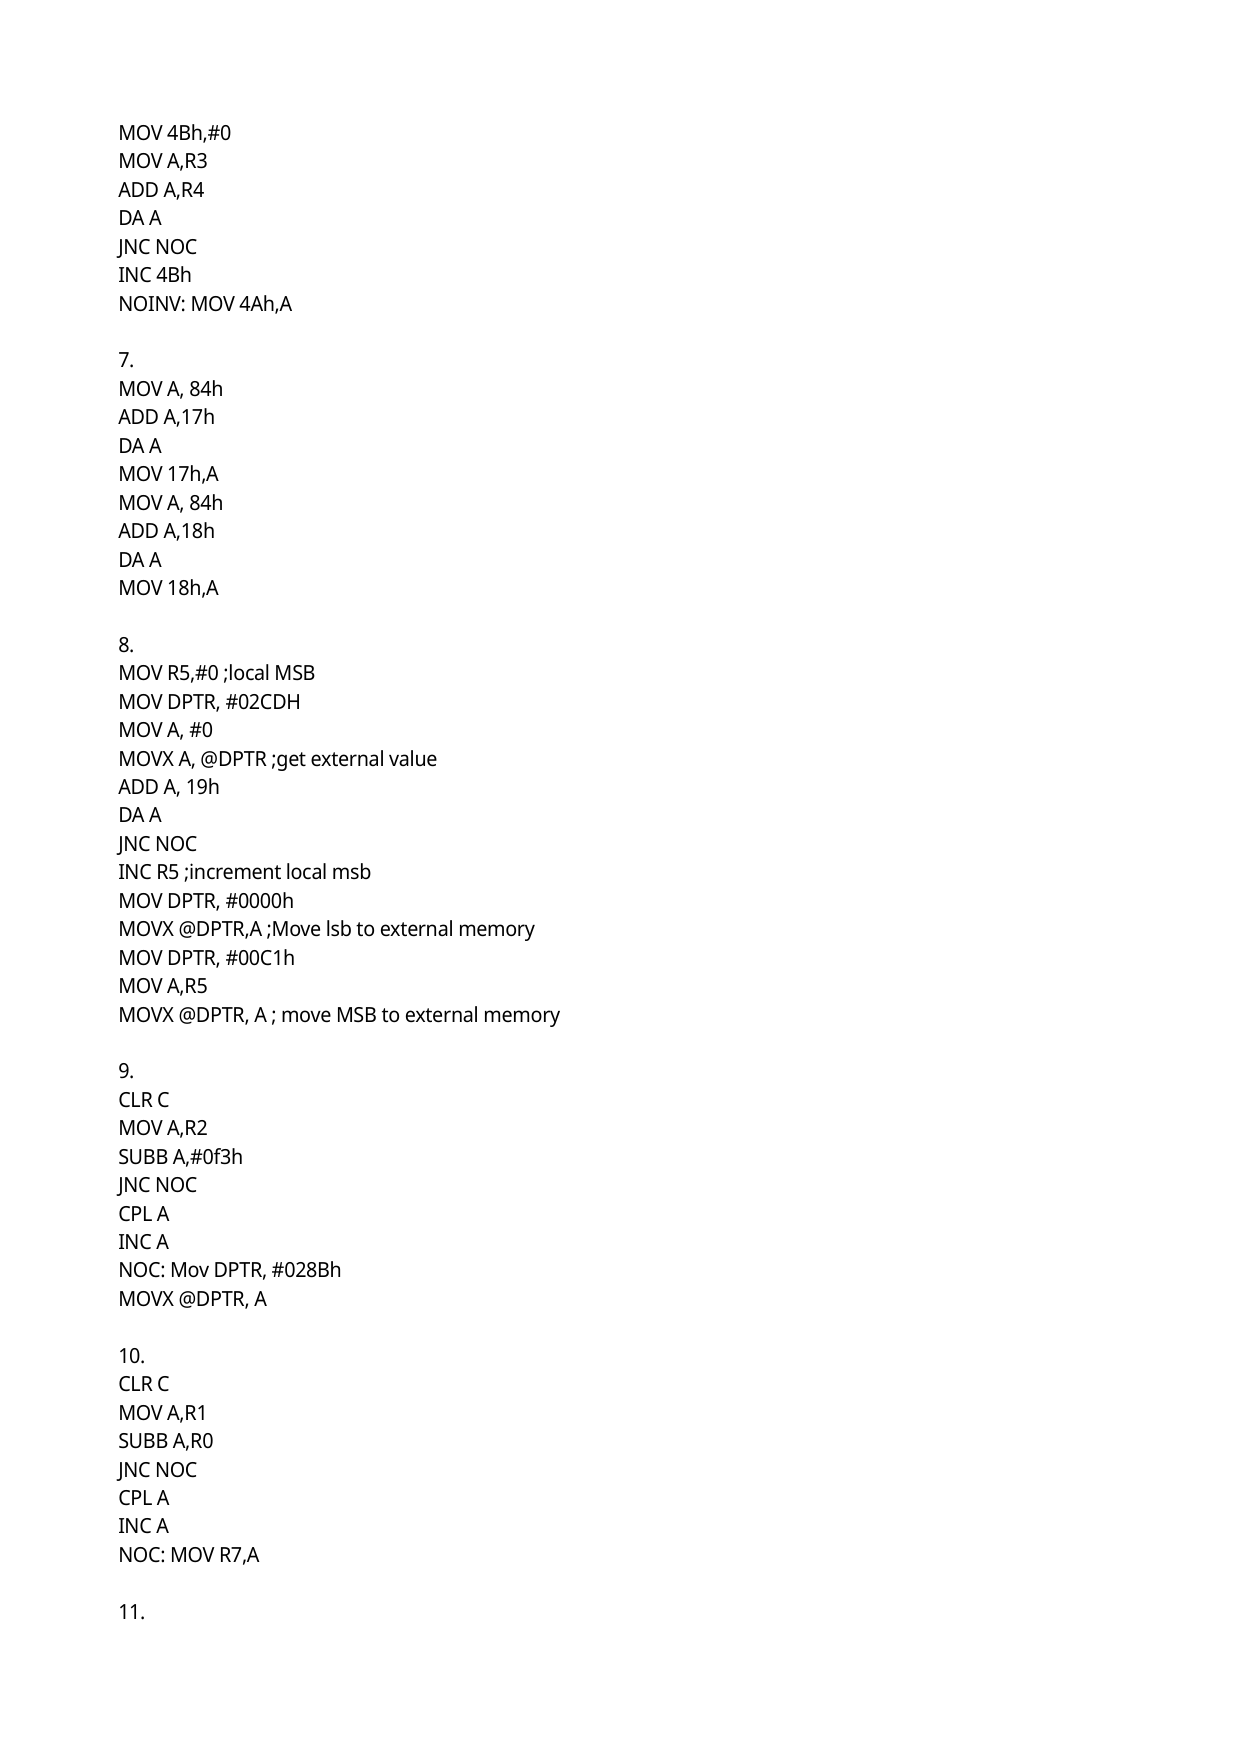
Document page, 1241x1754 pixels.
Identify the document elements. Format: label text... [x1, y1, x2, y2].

text MOVX @DPTR, A ; move MSB to external memory [118, 1000, 1122, 1028]
text MOV R5,#0 ;local MSB [118, 658, 1122, 687]
text MOV DPTR, #02CDH [118, 687, 1122, 715]
text JNC NOC [118, 829, 1122, 857]
text 8. [118, 630, 1122, 658]
text JNC NOC [118, 1455, 1122, 1483]
text DA A [118, 431, 1122, 459]
text DA A [118, 801, 1122, 829]
text DA A [118, 203, 1122, 232]
text ADD A,17h [118, 402, 1122, 431]
text ADD A,R4 [118, 175, 1122, 203]
text MOV DPTR, #00C1h [118, 943, 1122, 971]
text 7. [118, 346, 1122, 374]
text INC 4Bh [118, 260, 1122, 289]
text 9. [118, 1057, 1122, 1085]
text SUBB A,#0f3h [118, 1142, 1122, 1170]
text JNC NOC [118, 1170, 1122, 1199]
text ADD A, 19h [118, 772, 1122, 801]
text MOV 17h,A [118, 459, 1122, 488]
text MOV A, #0 [118, 715, 1122, 744]
text MOVX @DPTR,A ;Move lsb to external memory [118, 914, 1122, 943]
text MOV A,R3 [118, 147, 1122, 175]
text MOV A, 84h [118, 488, 1122, 516]
text MOV A,R5 [118, 971, 1122, 1000]
text JNC NOC [118, 232, 1122, 260]
text SUBB A,R0 [118, 1426, 1122, 1455]
text CLR C [118, 1085, 1122, 1113]
text 11. [118, 1597, 1122, 1625]
text MOV 4Bh,#0 [118, 118, 1122, 147]
text 10. [118, 1341, 1122, 1369]
text INC A [118, 1227, 1122, 1256]
text MOVX A, @DPTR ;get external value [118, 744, 1122, 772]
text INC R5 ;increment local msb [118, 857, 1122, 886]
text CLR C [118, 1369, 1122, 1398]
text MOV DPTR, #0000h [118, 886, 1122, 914]
text NOINV: MOV 4Ah,A [118, 289, 1122, 317]
text MOVX @DPTR, A [118, 1284, 1122, 1312]
text MOV A,R2 [118, 1113, 1122, 1142]
text NOC: MOV R7,A [118, 1540, 1122, 1568]
text INC A [118, 1512, 1122, 1540]
text NOC: Mov DPTR, #028Bh [118, 1256, 1122, 1284]
text MOV 18h,A [118, 573, 1122, 602]
text MOV A,R1 [118, 1398, 1122, 1426]
text CPL A [118, 1483, 1122, 1512]
text DA A [118, 545, 1122, 573]
text ADD A,18h [118, 516, 1122, 545]
text CPL A [118, 1199, 1122, 1227]
text MOV A, 84h [118, 374, 1122, 402]
